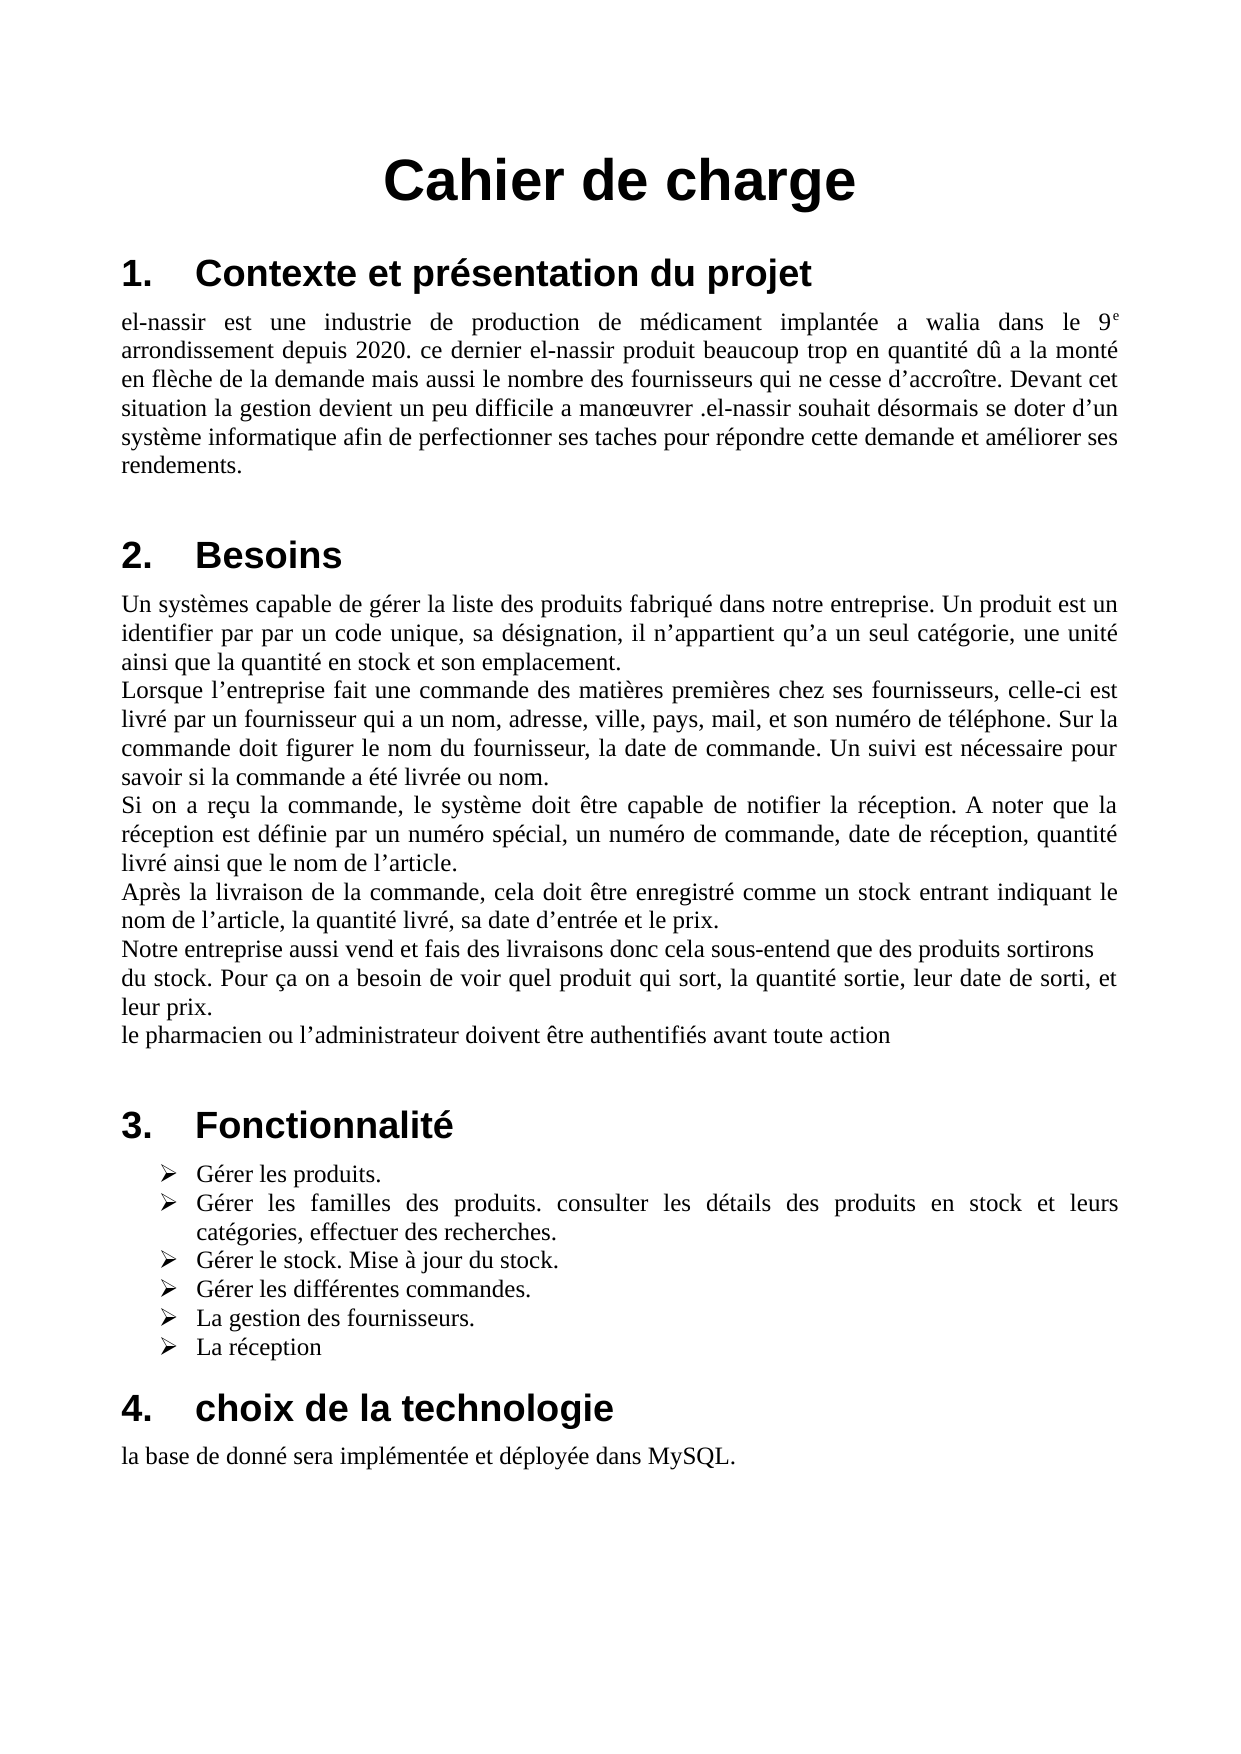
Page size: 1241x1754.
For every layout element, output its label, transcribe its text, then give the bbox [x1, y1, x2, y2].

text Notre entreprise aussi vend et fais des livraisons donc cela sous-entend que des produits sortirons [121, 934, 1119, 963]
text Un systèmes capable de gérer la liste des produits fabriqué dans notre entreprise. Un produit est un identifier par par un code unique, sa désignation, il n’appartient qu’a un seul catégorie, une unité ainsi que la quantité en stock et son emplacement. [121, 589, 1119, 675]
text du stock. Pour ça on a besoin de voir quel produit qui sort, la quantité sortie, leur date de sorti, et leur prix. [121, 963, 1119, 1020]
list Gérer les familles des produits. consulter les détails des produits en stock et leurs catégories, effectuer des recherches. [158, 1188, 1119, 1245]
text Si on a reçu la commande, le système doit être capable de notifier la réception. A noter que la réception est définie par un numéro spécial, un numéro de commande, date de réception, quantité livré ainsi que le nom de l’article. [121, 790, 1119, 877]
subtitle Fonctionnalité [121, 1103, 1119, 1147]
list Gérer les produits. [158, 1159, 1119, 1188]
text Lorsque l’entreprise fait une commande des matières premières chez ses fournisseurs, celle-ci est livré par un fournisseur qui a un nom, adresse, ville, pays, mail, et son numéro de téléphone. Sur la commande doit figurer le nom du fournisseur, la date de commande. Un suivi est nécessaire pour savoir si la commande a été livrée ou nom. [121, 675, 1119, 790]
list Gérer les différentes commandes. [158, 1274, 1119, 1303]
text le pharmacien ou l’administrateur doivent être authentifiés avant toute action [121, 1020, 1119, 1049]
title Cahier de charge [121, 146, 1119, 213]
text Après la livraison de la commande, cela doit être enregistré comme un stock entrant indiquant le nom de l’article, la quantité livré, sa date d’entrée et le prix. [121, 877, 1119, 934]
text la base de donné sera implémentée et déployée dans MySQL. [121, 1441, 1119, 1470]
subtitle Besoins [121, 533, 1119, 577]
subtitle Contexte et présentation du projet [121, 251, 1119, 294]
list La gestion des fournisseurs. [158, 1303, 1119, 1332]
list La réception [158, 1332, 1119, 1360]
list Gérer le stock. Mise à jour du stock. [158, 1245, 1119, 1274]
text el-nassir est une industrie de production de médicament implantée a walia dans le 9e arrondissement depuis 2020. ce dernier el-nassir produit beaucoup trop en quantité dû a la monté en flèche de la demande mais aussi le nombre des fournisseurs qui ne cesse d’accroître. Devant cet situation la gestion devient un peu difficile a manœuvrer .el-nassir souhait désormais se doter d’un système informatique afin de perfectionner ses taches pour répondre cette demande et améliorer ses rendements. [121, 307, 1119, 479]
subtitle choix de la technologie [121, 1385, 1119, 1429]
